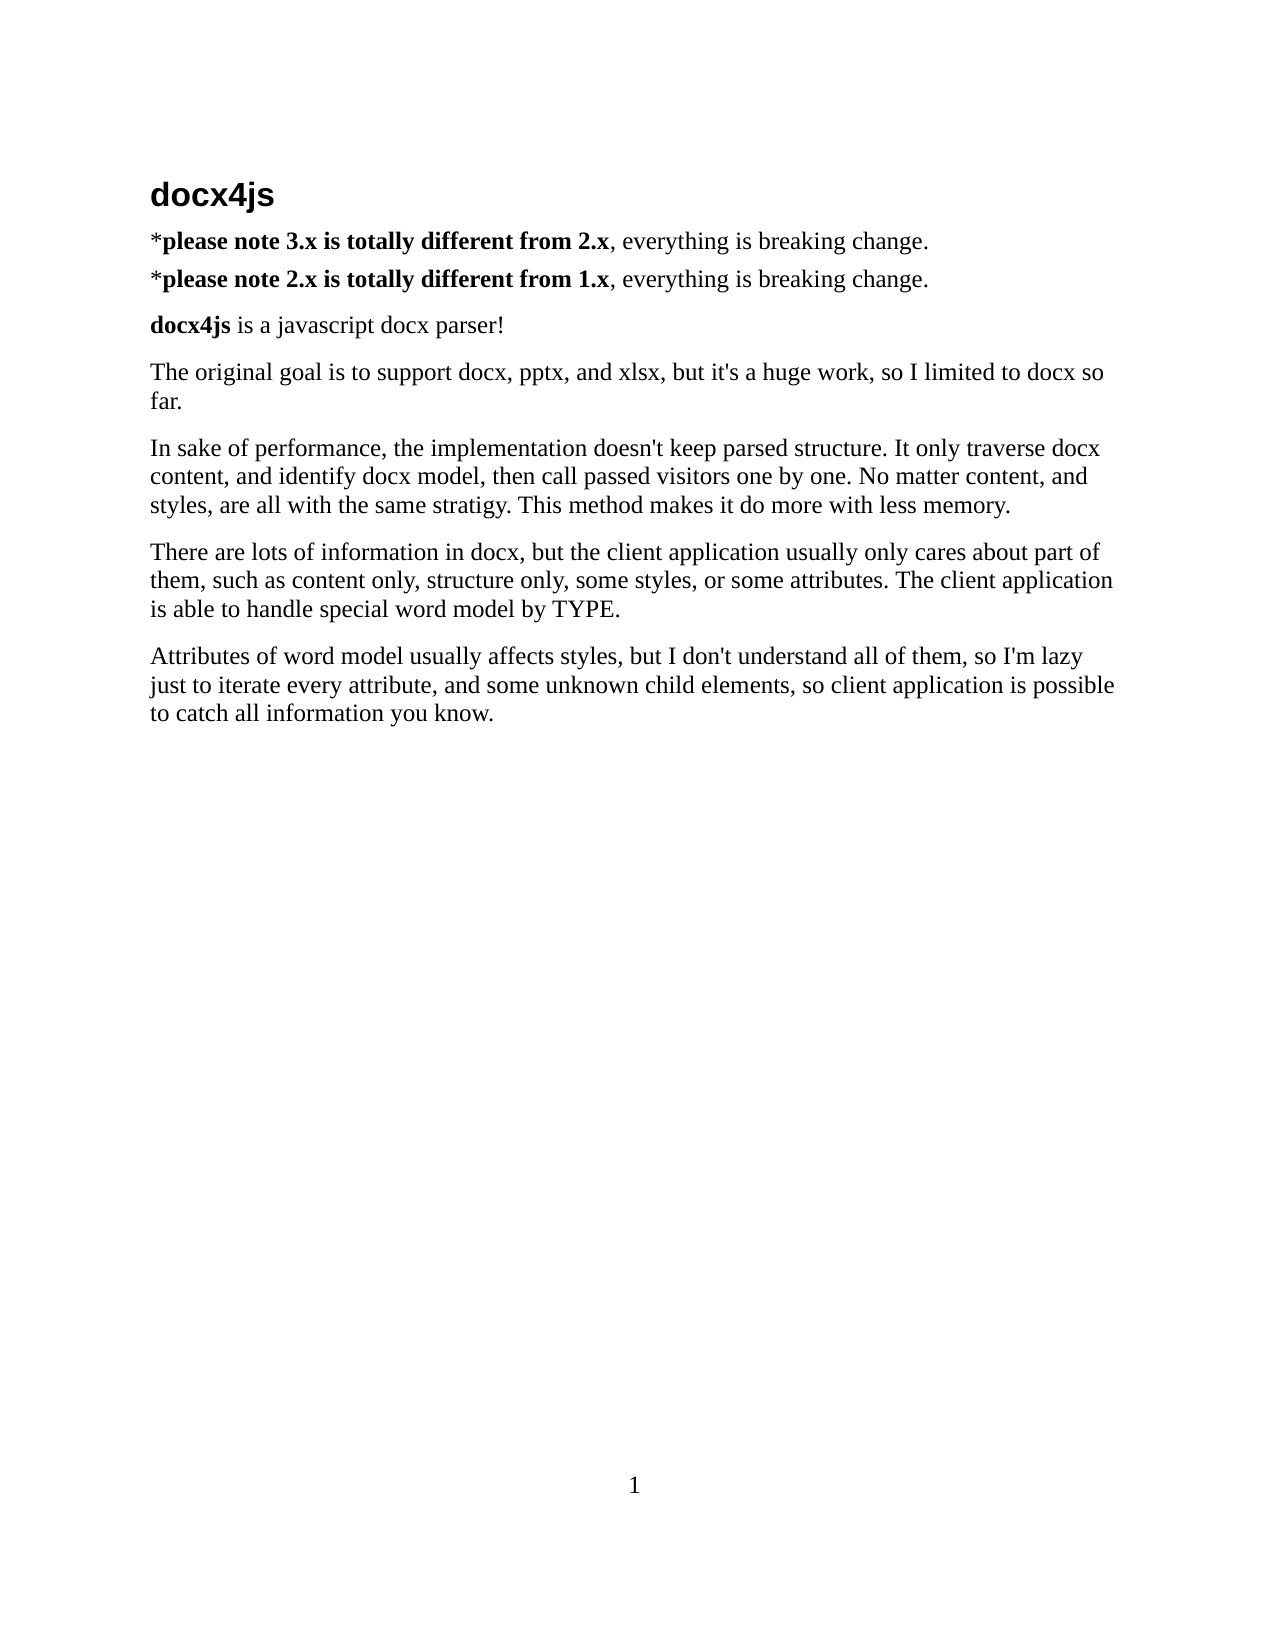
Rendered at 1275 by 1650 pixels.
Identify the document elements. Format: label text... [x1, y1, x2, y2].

text *please note 2.x is totally different from 1.x, everything is breaking change. [150, 264, 1125, 293]
text There are lots of information in docx, but the client application usually only cares about part of them, such as content only, structure only, some styles, or some attributes. The client application is able to handle special word model by TYPE. [150, 537, 1125, 623]
text *please note 3.x is totally different from 2.x, everything is breaking change. [150, 226, 1125, 255]
text In sake of performance, the implementation doesn't keep parsed structure. It only traverse docx content, and identify docx model, then call passed visitors one by one. No matter content, and styles, are all with the same stratigy. This method makes it do more with less memory. [150, 433, 1125, 519]
text The original goal is to support docx, pptx, and xlsx, but it's a huge work, so I limited to docx so far. [150, 357, 1125, 415]
text Attributes of word model usually affects styles, but I don't understand all of them, so I'm lazy just to iterate every attribute, and some unknown child elements, so client application is possible to catch all information you know. [150, 641, 1125, 727]
subtitle docx4js [150, 175, 1125, 214]
text docx4js is a javascript docx parser! [150, 311, 1125, 339]
